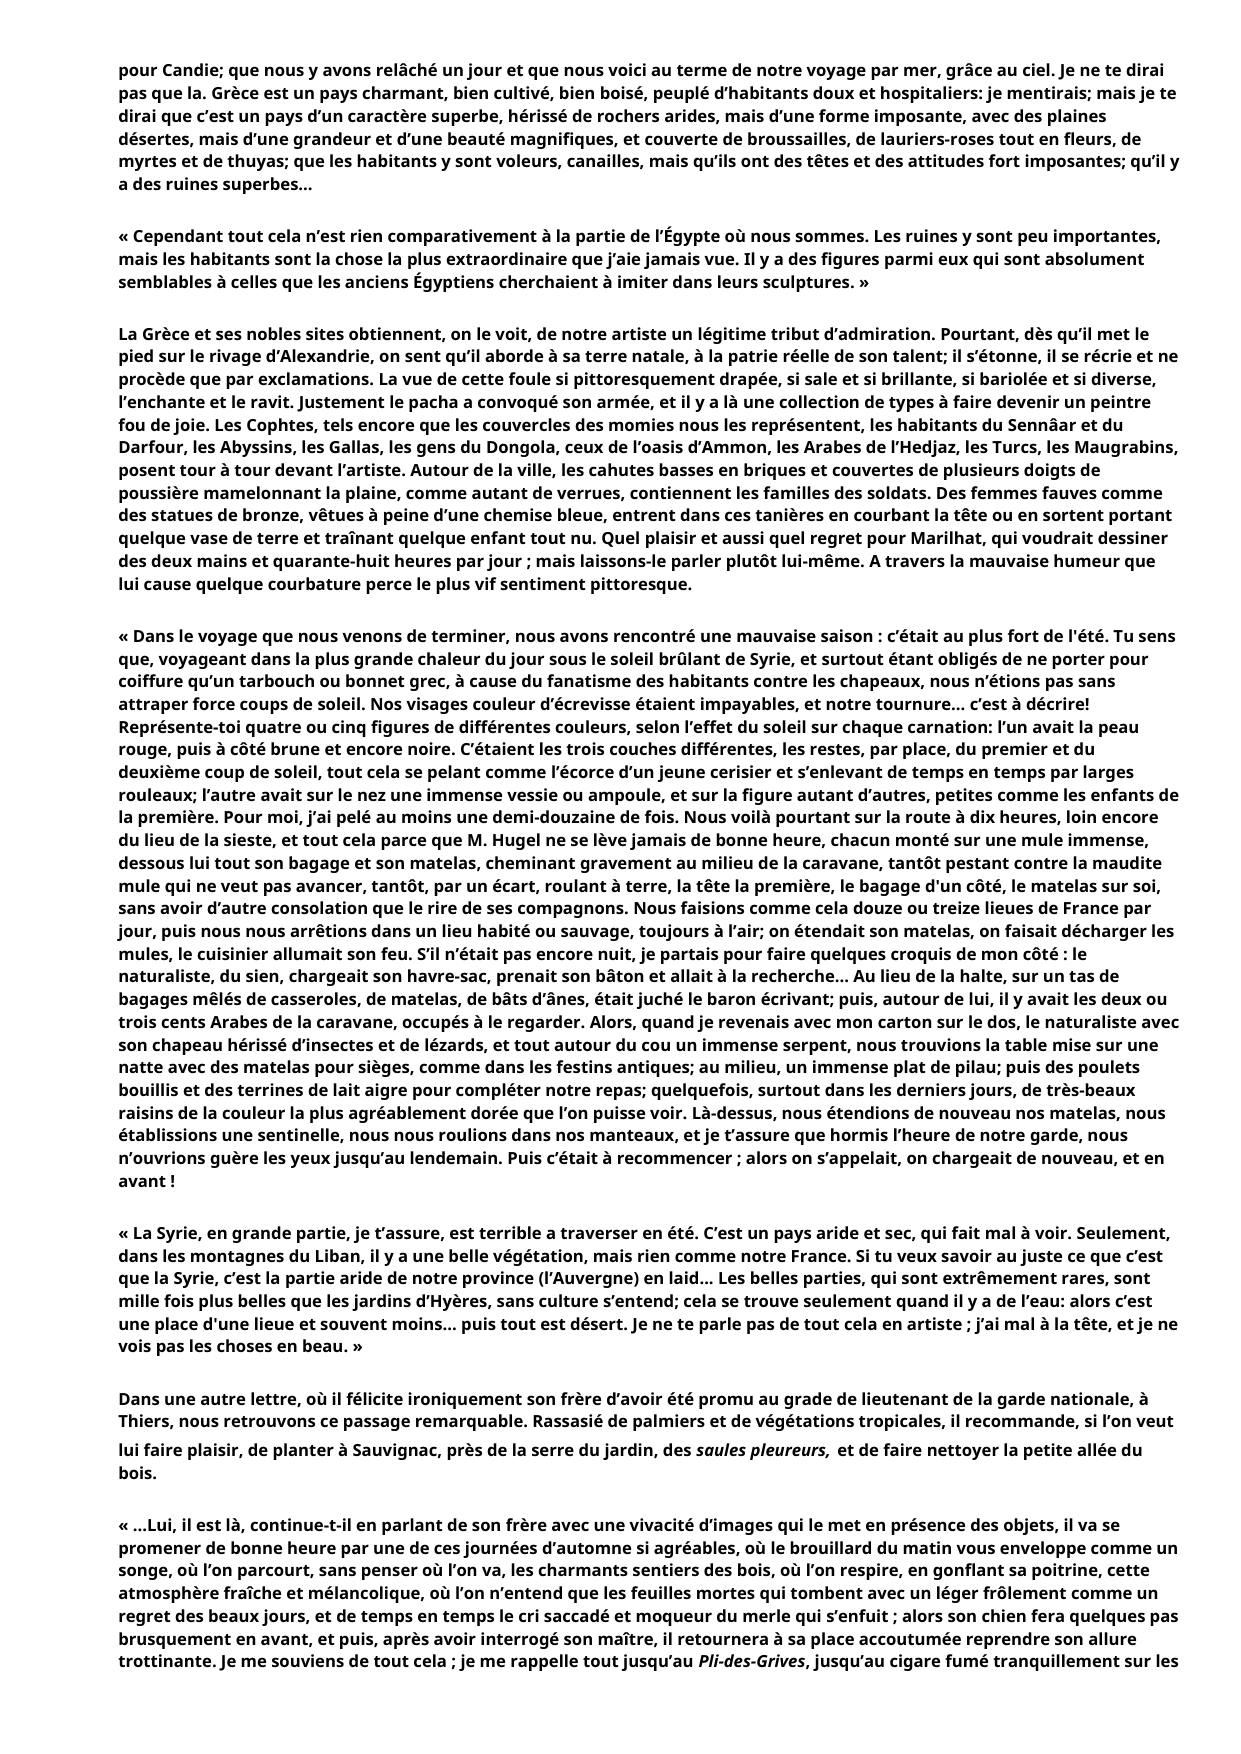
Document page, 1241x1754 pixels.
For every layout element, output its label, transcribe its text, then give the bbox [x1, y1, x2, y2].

text pour Candie; que nous y avons relâché un jour et que nous voici au terme de notre voyage par mer, grâce au ciel. Je ne te dirai pas que la. Grèce est un pays charmant, bien cultivé, bien boisé, peuplé d’habitants doux et hospitaliers: je mentirais; mais je te dirai que c’est un pays d’un caractère superbe, hérissé de rochers arides, mais d’une forme imposante, avec des plaines désertes, mais d’une grandeur et d’une beauté magnifiques, et couverte de broussailles, de lauriers-roses tout en fleurs, de myrtes et de thuyas; que les habitants y sont voleurs, canailles, mais qu’ils ont des têtes et des attitudes fort imposantes; qu’il y a des ruines superbes... [118, 59, 1181, 195]
text Dans une autre lettre, où il félicite ironiquement son frère d’avoir été promu au grade de lieutenant de la garde nationale, à Thiers, nous retrouvons ce passage remarquable. Rassasié de palmiers et de végétations tropicales, il recommande, si l’on veut lui faire plaisir, de planter à Sauvignac, près de la serre du jardin, des saules pleureurs, et de faire nettoyer la petite allée du bois. [118, 1387, 1181, 1484]
text « ...Lui, il est là, continue-t-il en parlant de son frère avec une vivacité d’images qui le met en présence des objets, il va se promener de bonne heure par une de ces journées d’automne si agréables, où le brouillard du matin vous enveloppe comme un songe, où l’on parcourt, sans penser où l’on va, les charmants sentiers des bois, où l’on respire, en gonflant sa poitrine, cette atmosphère fraîche et mélancolique, où l’on n’entend que les feuilles mortes qui tombent avec un léger frôlement comme un regret des beaux jours, et de temps en temps le cri saccadé et moqueur du merle qui s’enfuit ; alors son chien fera quelques pas brusquement en avant, et puis, après avoir interrogé son maître, il retournera à sa place accoutumée reprendre son allure trottinante. Je me souviens de tout cela ; je me rappelle tout jusqu’au Pli-des-Grives, jusqu’au cigare fumé tranquillement sur les [118, 1514, 1181, 1673]
text « Dans le voyage que nous venons de terminer, nous avons rencontré une mauvaise saison : c’était au plus fort de l'été. Tu sens que, voyageant dans la plus grande chaleur du jour sous le soleil brûlant de Syrie, et surtout étant obligés de ne porter pour coiffure qu’un tarbouch ou bonnet grec, à cause du fanatisme des habitants contre les chapeaux, nous n’étions pas sans attraper force coups de soleil. Nos visages couleur d’écrevisse étaient impayables, et notre tournure... c’est à décrire! Représente-toi quatre ou cinq figures de différentes couleurs, selon l’effet du soleil sur chaque carnation: l’un avait la peau rouge, puis à côté brune et encore noire. C’étaient les trois couches différentes, les restes, par place, du premier et du deuxième coup de soleil, tout cela se pelant comme l’écorce d’un jeune cerisier et s’enlevant de temps en temps par larges rouleaux; l’autre avait sur le nez une immense vessie ou ampoule, et sur la figure autant d’autres, petites comme les enfants de la première. Pour moi, j’ai pelé au moins une demi-douzaine de fois. Nous voilà pourtant sur la route à dix heures, loin encore du lieu de la sieste, et tout cela parce que M. Hugel ne se lève jamais de bonne heure, chacun monté sur une mule immense, dessous lui tout son bagage et son matelas, cheminant gravement au milieu de la caravane, tantôt pestant contre la maudite mule qui ne veut pas avancer, tantôt, par un écart, roulant à terre, la tête la première, le bagage d'un côté, le matelas sur soi, sans avoir d’autre consolation que le rire de ses compagnons. Nous faisions comme cela douze ou treize lieues de France par jour, puis nous nous arrêtions dans un lieu habité ou sauvage, toujours à l’air; on étendait son matelas, on faisait décharger les mules, le cuisinier allumait son feu. S’il n’était pas encore nuit, je partais pour faire quelques croquis de mon côté : le naturaliste, du sien, chargeait son havre-sac, prenait son bâton et allait à la recherche... Au lieu de la halte, sur un tas de bagages mêlés de casseroles, de matelas, de bâts d’ânes, était juché le baron écrivant; puis, autour de lui, il y avait les deux ou trois cents Arabes de la caravane, occupés à le regarder. Alors, quand je revenais avec mon carton sur le dos, le naturaliste avec son chapeau hérissé d’insectes et de lézards, et tout autour du cou un immense serpent, nous trouvions la table mise sur une natte avec des matelas pour sièges, comme dans les festins antiques; au milieu, un immense plat de pilau; puis des poulets bouillis et des terrines de lait aigre pour compléter notre repas; quelquefois, surtout dans les derniers jours, de très-beaux raisins de la couleur la plus agréablement dorée que l’on puisse voir. Là-dessus, nous étendions de nouveau nos matelas, nous établissions une sentinelle, nous nous roulions dans nos manteaux, et je t’assure que hormis l’heure de notre garde, nous n’ouvrions guère les yeux jusqu’au lendemain. Puis c’était à recommencer ; alors on s’appelait, on chargeait de nouveau, et en avant ! [118, 624, 1181, 1192]
text « La Syrie, en grande partie, je t’assure, est terrible a traverser en été. C’est un pays aride et sec, qui fait mal à voir. Seulement, dans les montagnes du Liban, il y a une belle végétation, mais rien comme notre France. Si tu veux savoir au juste ce que c’est que la Syrie, c’est la partie aride de notre province (l’Auvergne) en laid... Les belles parties, qui sont extrêmement rares, sont mille fois plus belles que les jardins d’Hyères, sans culture s’entend; cela se trouve seulement quand il y a de l’eau: alors c’est une place d'une lieue et souvent moins... puis tout est désert. Je ne te parle pas de tout cela en artiste ; j’ai mal à la tête, et je ne vois pas les choses en beau. » [118, 1222, 1181, 1358]
text La Grèce et ses nobles sites obtiennent, on le voit, de notre artiste un légitime tribut d’admiration. Pourtant, dès qu’il met le pied sur le rivage d’Alexandrie, on sent qu’il aborde à sa terre natale, à la patrie réelle de son talent; il s’étonne, il se récrie et ne procède que par exclamations. La vue de cette foule si pittoresquement drapée, si sale et si brillante, si bariolée et si diverse, l’enchante et le ravit. Justement le pacha a convoqué son armée, et il y a là une collection de types à faire devenir un peintre fou de joie. Les Cophtes, tels encore que les couvercles des momies nous les représentent, les habitants du Sennâar et du Darfour, les Abyssins, les Gallas, les gens du Dongola, ceux de l’oasis d’Ammon, les Arabes de l’Hedjaz, les Turcs, les Maugrabins, posent tour à tour devant l’artiste. Autour de la ville, les cahutes basses en briques et couvertes de plusieurs doigts de poussière mamelonnant la plaine, comme autant de verrues, contiennent les familles des soldats. Des femmes fauves comme des statues de bronze, vêtues à peine d’une chemise bleue, entrent dans ces tanières en courbant la tête ou en sortent portant quelque vase de terre et traînant quelque enfant tout nu. Quel plaisir et aussi quel regret pour Marilhat, qui voudrait dessiner des deux mains et quarante-huit heures par jour ; mais laissons-le parler plutôt lui-même. A travers la mauvaise humeur que lui cause quelque courbature perce le plus vif sentiment pittoresque. [118, 322, 1181, 595]
text « Cependant tout cela n’est rien comparativement à la partie de l’Égypte où nous sommes. Les ruines y sont peu importantes, mais les habitants sont la chose la plus extraordinaire que j’aie jamais vue. Il y a des figures parmi eux qui sont absolument semblables à celles que les anciens Égyptiens cherchaient à imiter dans leurs sculptures. » [118, 225, 1181, 293]
